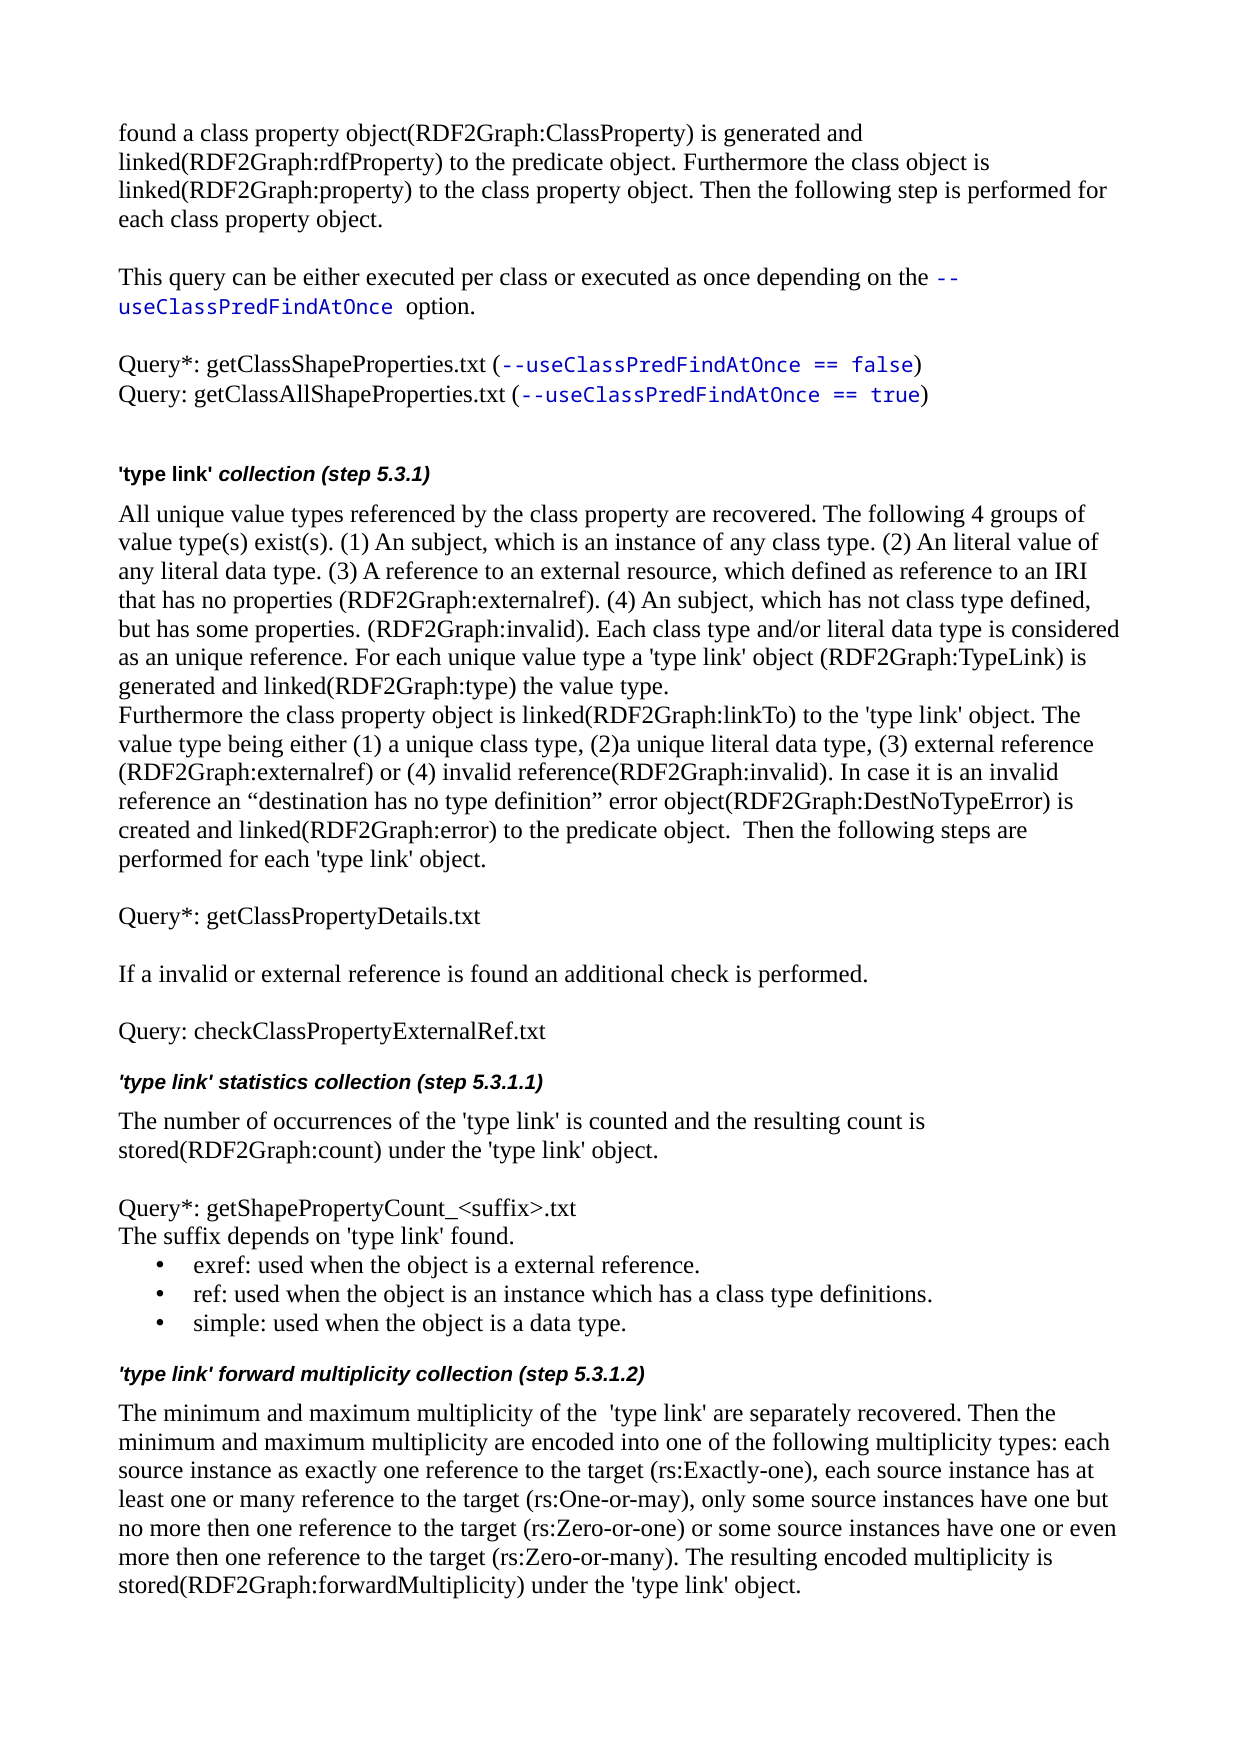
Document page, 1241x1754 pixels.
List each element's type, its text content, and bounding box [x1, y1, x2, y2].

list exref: used when the object is a external reference. [156, 1250, 1122, 1279]
list ref: used when the object is an instance which has a class type definitions. [156, 1279, 1122, 1308]
text Query: checkClassPropertyExternalRef.txt [118, 1016, 1122, 1045]
text This query can be either executed per class or executed as once depending on the --useClassPredFindAtOnce option. [118, 262, 1122, 321]
text Query: getClassAllShapeProperties.txt (--useClassPredFindAtOnce == true) [118, 379, 1122, 408]
text Query*: getClassPropertyDetails.txt [118, 901, 1122, 930]
text The minimum and maximum multiplicity of the 'type link' are separately recovered. Then the minimum and maximum multiplicity are encoded into one of the following multiplicity types: each source instance as exactly one reference to the target (rs:Exactly-one), each source instance has at least one or many reference to the target (rs:One-or-may), only some source instances have one but no more then one reference to the target (rs:Zero-or-one) or some source instances have one or even more then one reference to the target (rs:Zero-or-many). The resulting encoded multiplicity is stored(RDF2Graph:forwardMultiplicity) under the 'type link' object. [118, 1398, 1122, 1599]
text The number of occurrences of the 'type link' is counted and the resulting count is stored(RDF2Graph:count) under the 'type link' object. [118, 1106, 1122, 1164]
subtitle 'type link' collection (step 5.3.1) [118, 462, 1122, 486]
text All unique value types referenced by the class property are recovered. The following 4 groups of value type(s) exist(s). (1) An subject, which is an instance of any class type. (2) An literal value of any literal data type. (3) A reference to an external resource, which defined as reference to an IRI that has no properties (RDF2Graph:externalref). (4) An subject, which has not class type defined, but has some properties. (RDF2Graph:invalid). Each class type and/or literal data type is considered as an unique reference. For each unique value type a 'type link' object (RDF2Graph:TypeLink) is generated and linked(RDF2Graph:type) the value type. [118, 499, 1122, 700]
text Query*: getClassShapeProperties.txt (--useClassPredFindAtOnce == false) [118, 349, 1122, 379]
text The suffix depends on 'type link' found. [118, 1221, 1122, 1250]
text If a invalid or external reference is found an additional check is performed. [118, 959, 1122, 987]
list simple: used when the object is a data type. [156, 1308, 1122, 1336]
text Query*: getShapePropertyCount_<suffix>.txt [118, 1193, 1122, 1221]
text found a class property object(RDF2Graph:ClassProperty) is generated and linked(RDF2Graph:rdfProperty) to the predicate object. Furthermore the class object is linked(RDF2Graph:property) to the class property object. Then the following step is performed for each class property object. [118, 118, 1122, 233]
subtitle 'type link' statistics collection (step 5.3.1.1) [118, 1070, 1122, 1094]
subtitle 'type link' forward multiplicity collection (step 5.3.1.2) [118, 1361, 1122, 1385]
text Furthermore the class property object is linked(RDF2Graph:linkTo) to the 'type link' object. The value type being either (1) a unique class type, (2)a unique literal data type, (3) external reference (RDF2Graph:externalref) or (4) invalid reference(RDF2Graph:invalid). In case it is an invalid reference an “destination has no type definition” error object(RDF2Graph:DestNoTypeError) is created and linked(RDF2Graph:error) to the predicate object. Then the following steps are performed for each 'type link' object. [118, 700, 1122, 872]
